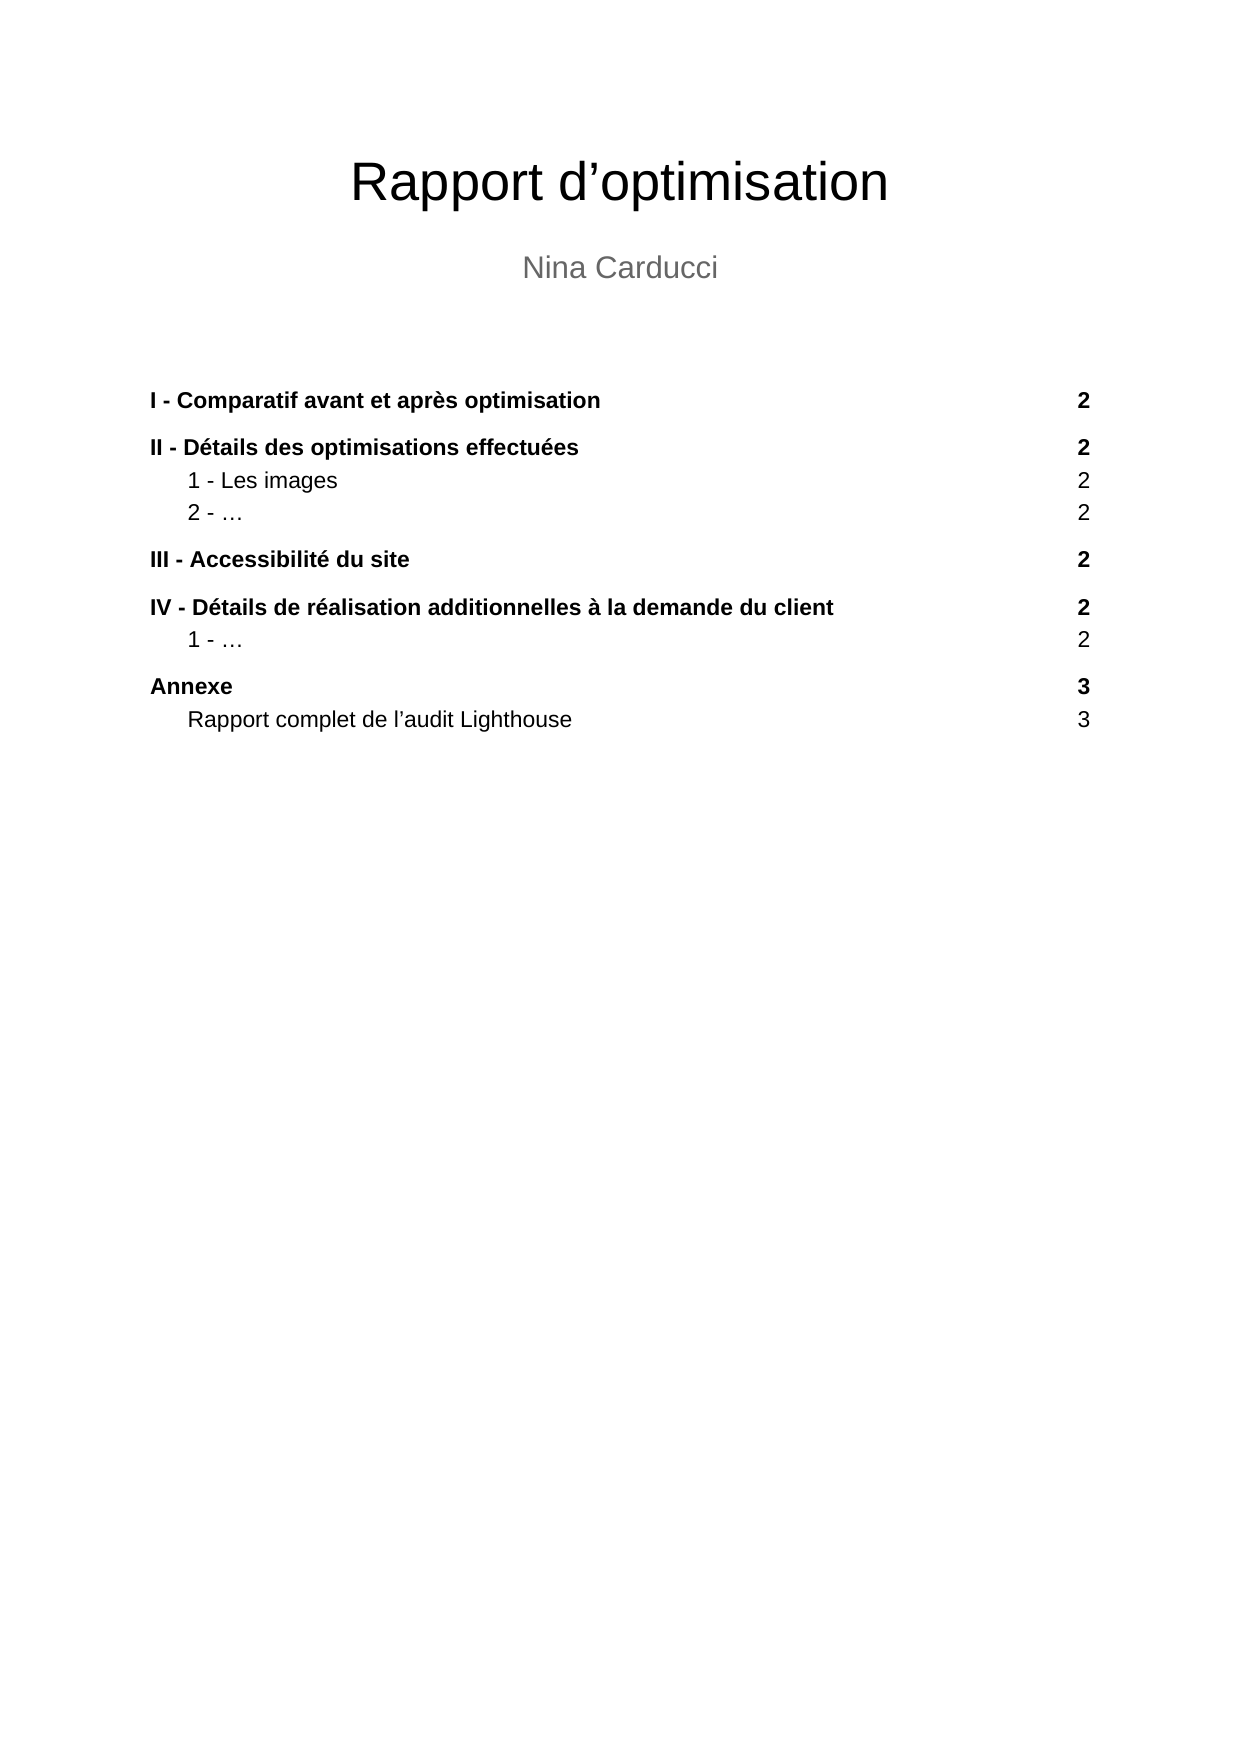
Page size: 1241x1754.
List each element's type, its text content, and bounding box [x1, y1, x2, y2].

text I - Comparatif avant et après optimisation 2 [150, 387, 1090, 413]
subtitle Nina Carducci [150, 249, 1090, 285]
text Annexe 3 [150, 673, 1090, 700]
text III - Accessibilité du site 2 [150, 546, 1090, 573]
title Rapport d’optimisation [150, 150, 1090, 212]
text 1 - … 2 [187, 626, 1090, 652]
text 1 - Les images 2 [187, 467, 1090, 493]
text II - Détails des optimisations effectuées 2 [150, 434, 1090, 460]
text Rapport complet de l’audit Lighthouse 3 [187, 706, 1090, 732]
text IV - Détails de réalisation additionnelles à la demande du client 2 [150, 593, 1090, 620]
text 2 - … 2 [187, 499, 1090, 526]
